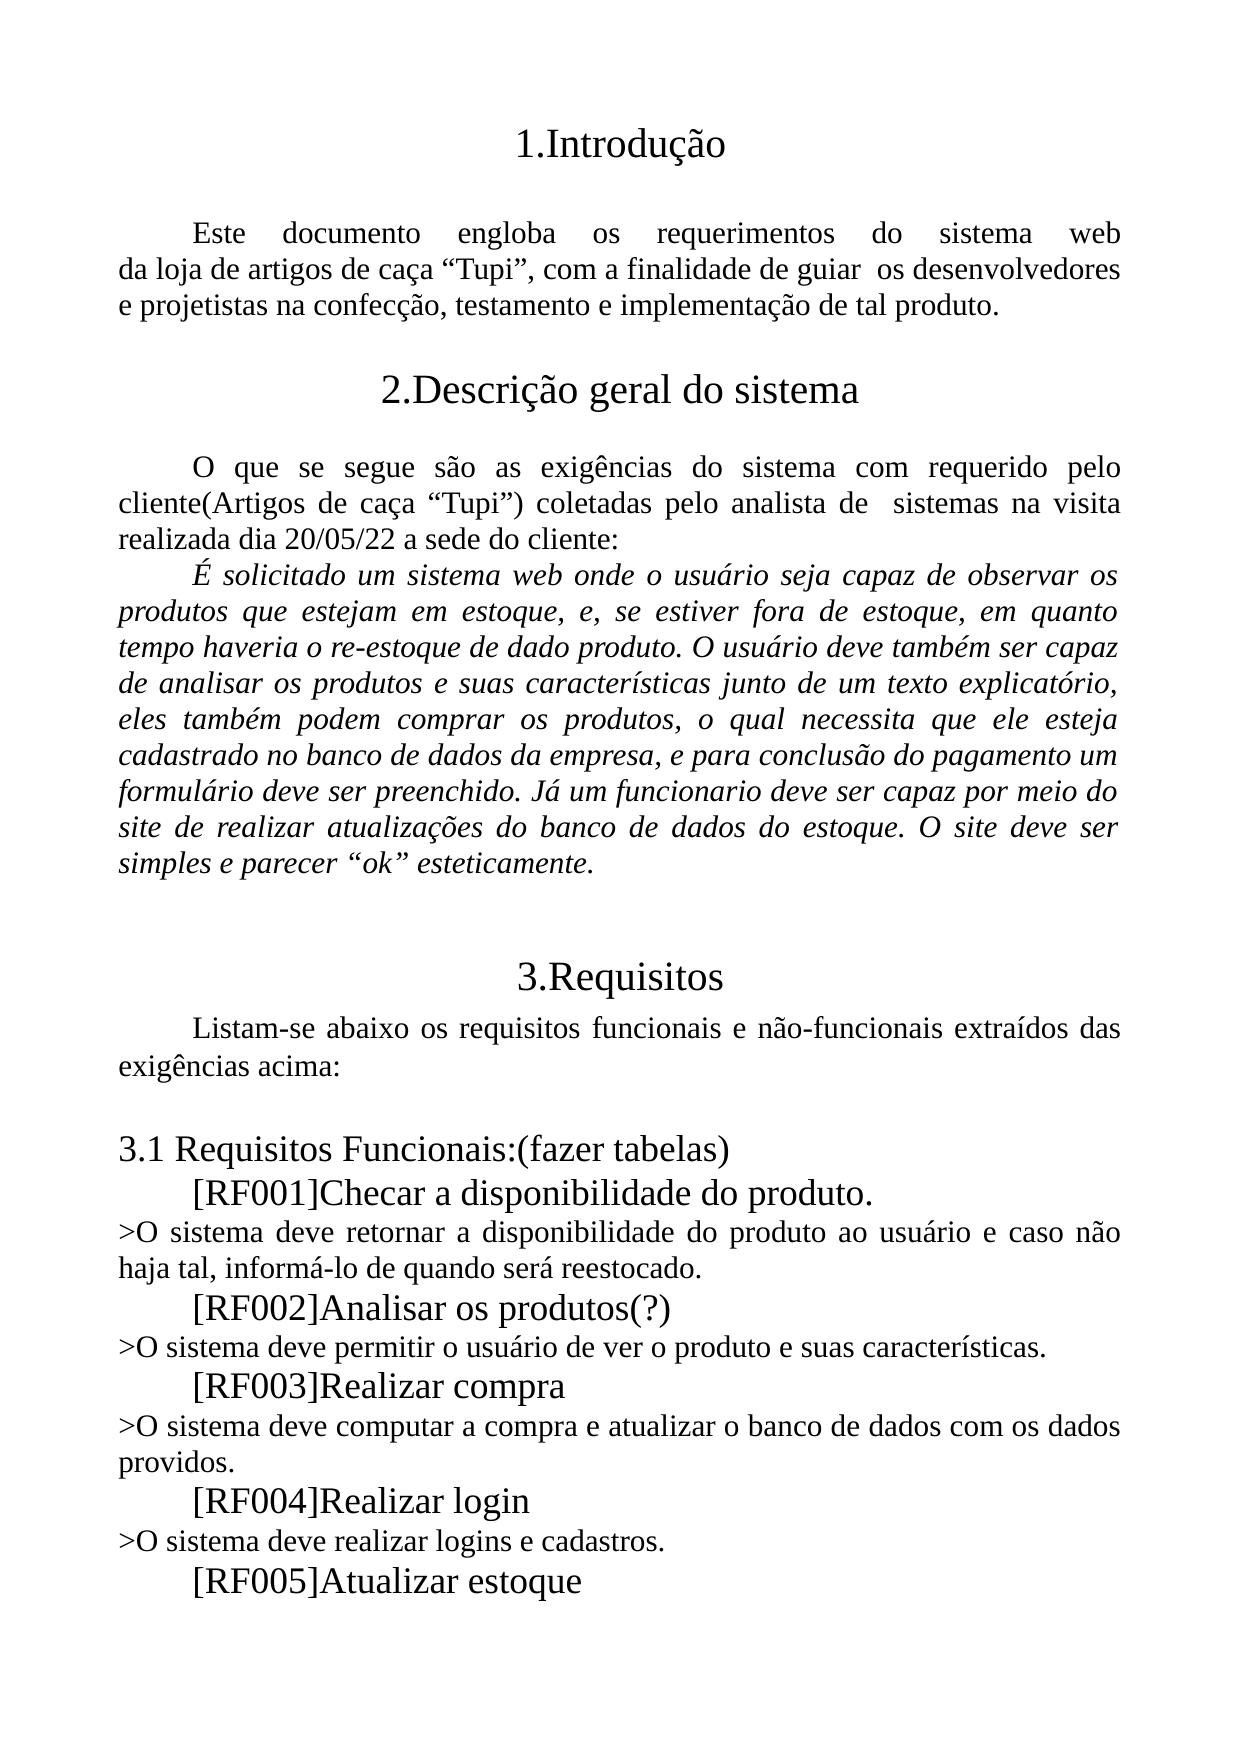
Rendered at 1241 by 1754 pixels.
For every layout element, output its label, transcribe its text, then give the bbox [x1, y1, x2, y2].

text 3.Requisitos [118, 952, 1122, 1000]
text [RF005]Atualizar estoque [118, 1558, 1122, 1601]
text 3.1 Requisitos Funcionais:(fazer tabelas) [118, 1127, 1122, 1170]
text É solicitado um sistema web onde o usuário seja capaz de observar os produtos que estejam em estoque, e, se estiver fora de estoque, em quanto tempo haveria o re-estoque de dado produto. O usuário deve também ser capaz de analisar os produtos e suas características junto de um texto explicatório, eles também podem comprar os produtos, o qual necessita que ele esteja cadastrado no banco de dados da empresa, e para conclusão do pagamento um formulário deve ser preenchido. Já um funcionario deve ser capaz por meio do site de realizar atualizações do banco de dados do estoque. O site deve ser simples e parecer “ok” esteticamente. [118, 557, 1122, 880]
text [RF003]Realizar compra [118, 1364, 1122, 1407]
text 1.Introdução [118, 118, 1122, 166]
text [RF004]Realizar login [118, 1479, 1122, 1522]
text >O sistema deve retornar a disponibilidade do produto ao usuário e caso não haja tal, informá-lo de quando será reestocado. [118, 1213, 1122, 1285]
text 2.Descrição geral do sistema [118, 365, 1122, 413]
text Este documento engloba os requerimentos do sistema web da loja de artigos de caça “Tupi”, com a finalidade de guiar os desenvolvedores e projetistas na confecção, testamento e implementação de tal produto. [118, 214, 1122, 322]
text [RF002]Analisar os produtos(?) [118, 1285, 1122, 1328]
text >O sistema deve realizar logins e cadastros. [118, 1522, 1122, 1558]
text [RF001]Checar a disponibilidade do produto. [118, 1170, 1122, 1213]
text Listam-se abaixo os requisitos funcionais e não-funcionais extraídos das exigências acima: [118, 1000, 1122, 1084]
text >O sistema deve computar a compra e atualizar o banco de dados com os dados providos. [118, 1407, 1122, 1479]
text O que se segue são as exigências do sistema com requerido pelo cliente(Artigos de caça “Tupi”) coletadas pelo analista de sistemas na visita realizada dia 20/05/22 a sede do cliente: [118, 449, 1122, 557]
text >O sistema deve permitir o usuário de ver o produto e suas características. [118, 1328, 1122, 1364]
